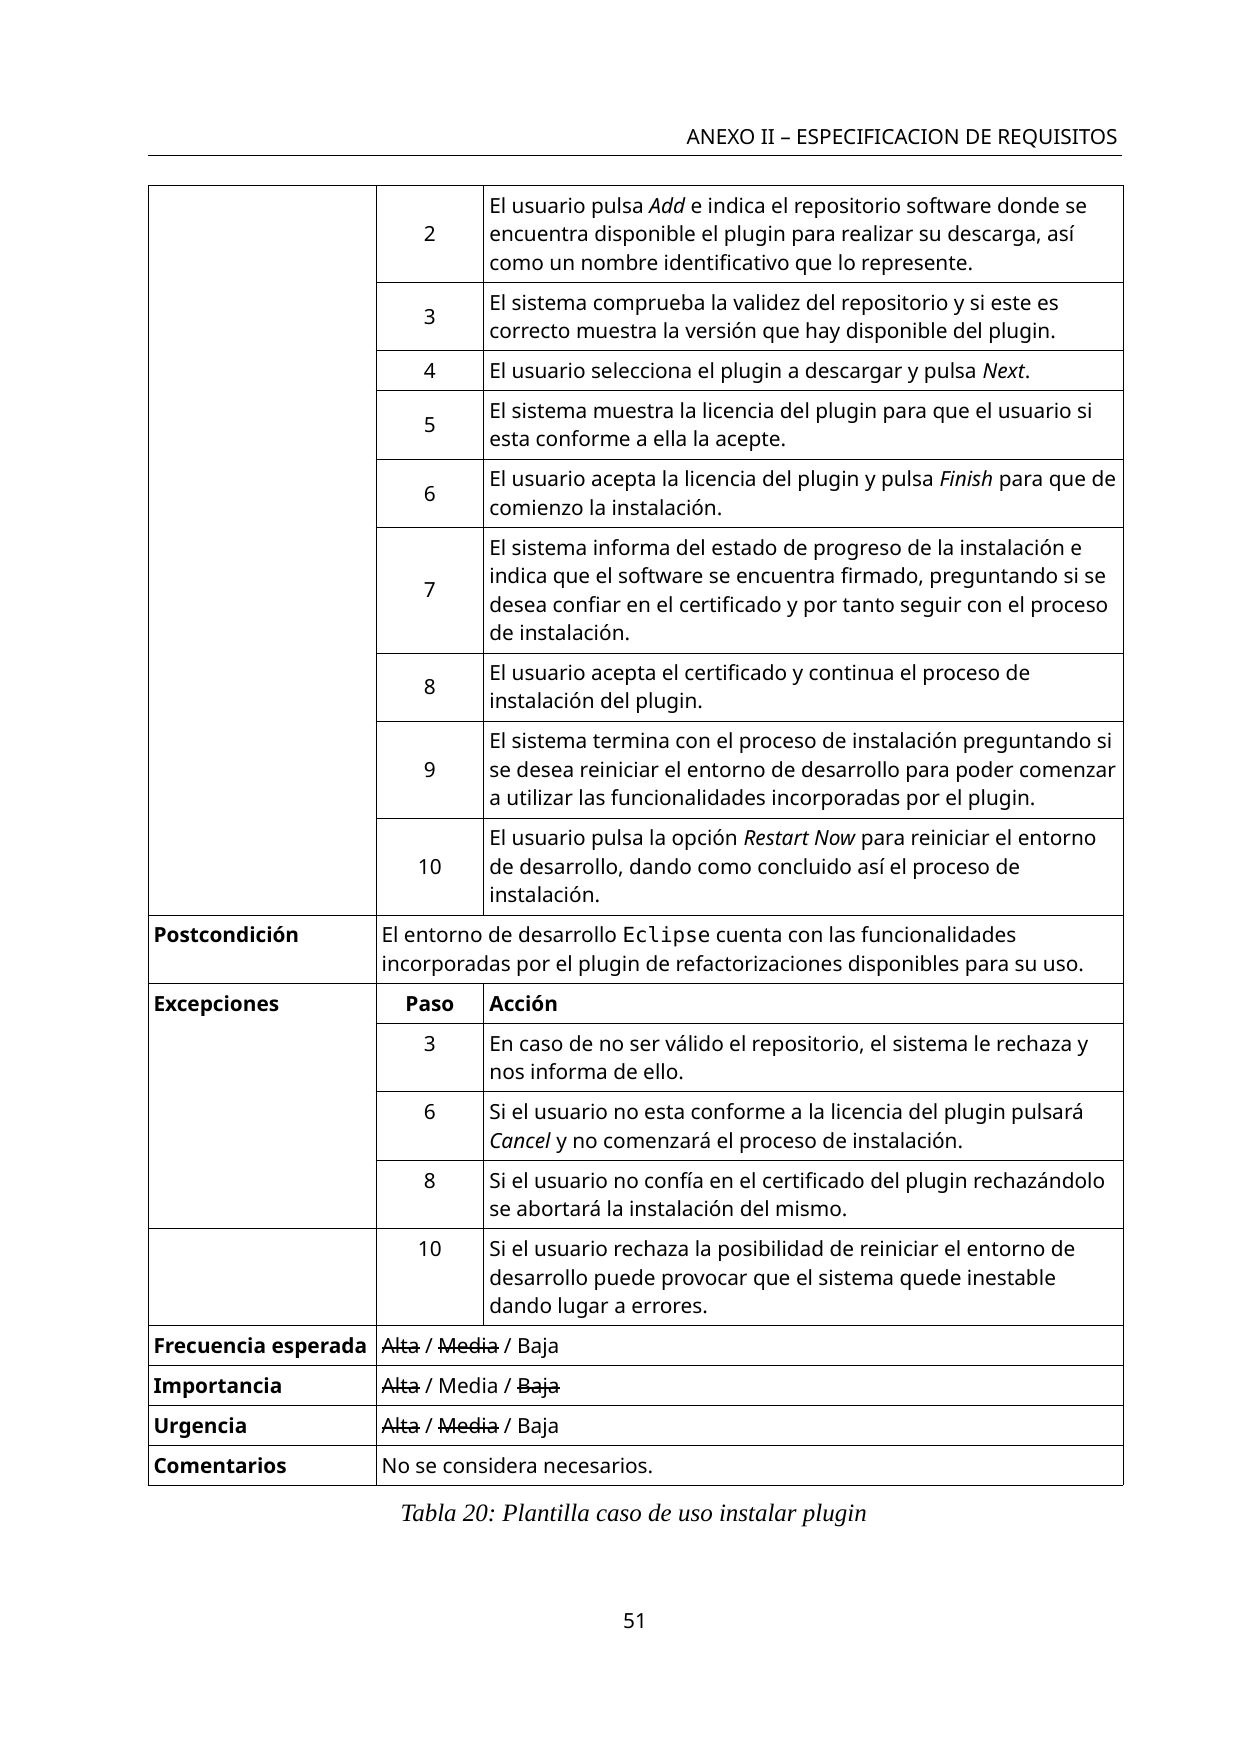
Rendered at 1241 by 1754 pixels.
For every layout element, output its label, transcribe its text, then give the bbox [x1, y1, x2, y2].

table_cell El entorno de desarrollo Eclipse cuenta con las funcionalidades incorporadas por el plugin de refactorizaciones disponibles para su uso. [377, 916, 1123, 983]
table_cell 6 [377, 1092, 483, 1160]
table_cell El sistema comprueba la validez del repositorio y si este es correcto muestra la versión que hay disponible del plugin. [484, 283, 1123, 350]
table_cell Alta / Media / Baja [377, 1406, 1123, 1445]
table_cell No se considera necesarios. [377, 1446, 1123, 1485]
table_cell El usuario pulsa la opción Restart Now para reiniciar el entorno de desarrollo, dando como concluido así el proceso de instalación. [484, 819, 1123, 914]
table_cell Urgencia [149, 1406, 376, 1445]
table_cell Importancia [149, 1366, 376, 1405]
table_cell El usuario selecciona el plugin a descargar y pulsa Next. [484, 351, 1123, 390]
table_cell [149, 1229, 376, 1325]
table_cell El sistema muestra la licencia del plugin para que el usuario si esta conforme a ella la acepte. [484, 391, 1123, 459]
table_cell 8 [377, 1161, 483, 1228]
table_cell Si el usuario no confía en el certificado del plugin rechazándolo se abortará la instalación del mismo. [484, 1161, 1123, 1228]
table_cell 4 [377, 351, 483, 390]
table_cell Excepciones [149, 984, 376, 1228]
table_cell Frecuencia esperada [149, 1326, 376, 1365]
table_cell 10 [377, 1229, 483, 1325]
table_cell Acción [484, 984, 1123, 1023]
table_cell 3 [377, 283, 483, 350]
table_cell Alta / Media / Baja [377, 1366, 1123, 1405]
table_cell 10 [377, 819, 483, 914]
table_cell [149, 186, 376, 914]
table_cell 8 [377, 654, 483, 721]
table_cell Postcondición [149, 916, 376, 983]
table_cell 5 [377, 391, 483, 459]
table_cell En caso de no ser válido el repositorio, el sistema le rechaza y nos informa de ello. [484, 1024, 1123, 1091]
table_cell 2 [377, 186, 483, 282]
table_cell Alta / Media / Baja [377, 1326, 1123, 1365]
table_cell El sistema termina con el proceso de instalación preguntando si se desea reiniciar el entorno de desarrollo para poder comenzar a utilizar las funcionalidades incorporadas por el plugin. [484, 722, 1123, 818]
table_cell El usuario acepta el certificado y continua el proceso de instalación del plugin. [484, 654, 1123, 721]
table_cell 7 [377, 528, 483, 652]
text Tabla 20: Plantilla caso de uso instalar plugin [148, 1498, 1122, 1527]
table_cell 3 [377, 1024, 483, 1091]
table_cell Si el usuario no esta conforme a la licencia del plugin pulsará Cancel y no comenzará el proceso de instalación. [484, 1092, 1123, 1160]
table_cell 9 [377, 722, 483, 818]
table_cell Comentarios [149, 1446, 376, 1485]
table_cell Si el usuario rechaza la posibilidad de reiniciar el entorno de desarrollo puede provocar que el sistema quede inestable dando lugar a errores. [484, 1229, 1123, 1325]
table_cell 6 [377, 460, 483, 527]
table_cell El usuario pulsa Add e indica el repositorio software donde se encuentra disponible el plugin para realizar su descarga, así como un nombre identificativo que lo represente. [484, 186, 1123, 282]
table_cell El usuario acepta la licencia del plugin y pulsa Finish para que de comienzo la instalación. [484, 460, 1123, 527]
table_cell Paso [377, 984, 483, 1023]
table_cell El sistema informa del estado de progreso de la instalación e indica que el software se encuentra firmado, preguntando si se desea confiar en el certificado y por tanto seguir con el proceso de instalación. [484, 528, 1123, 652]
